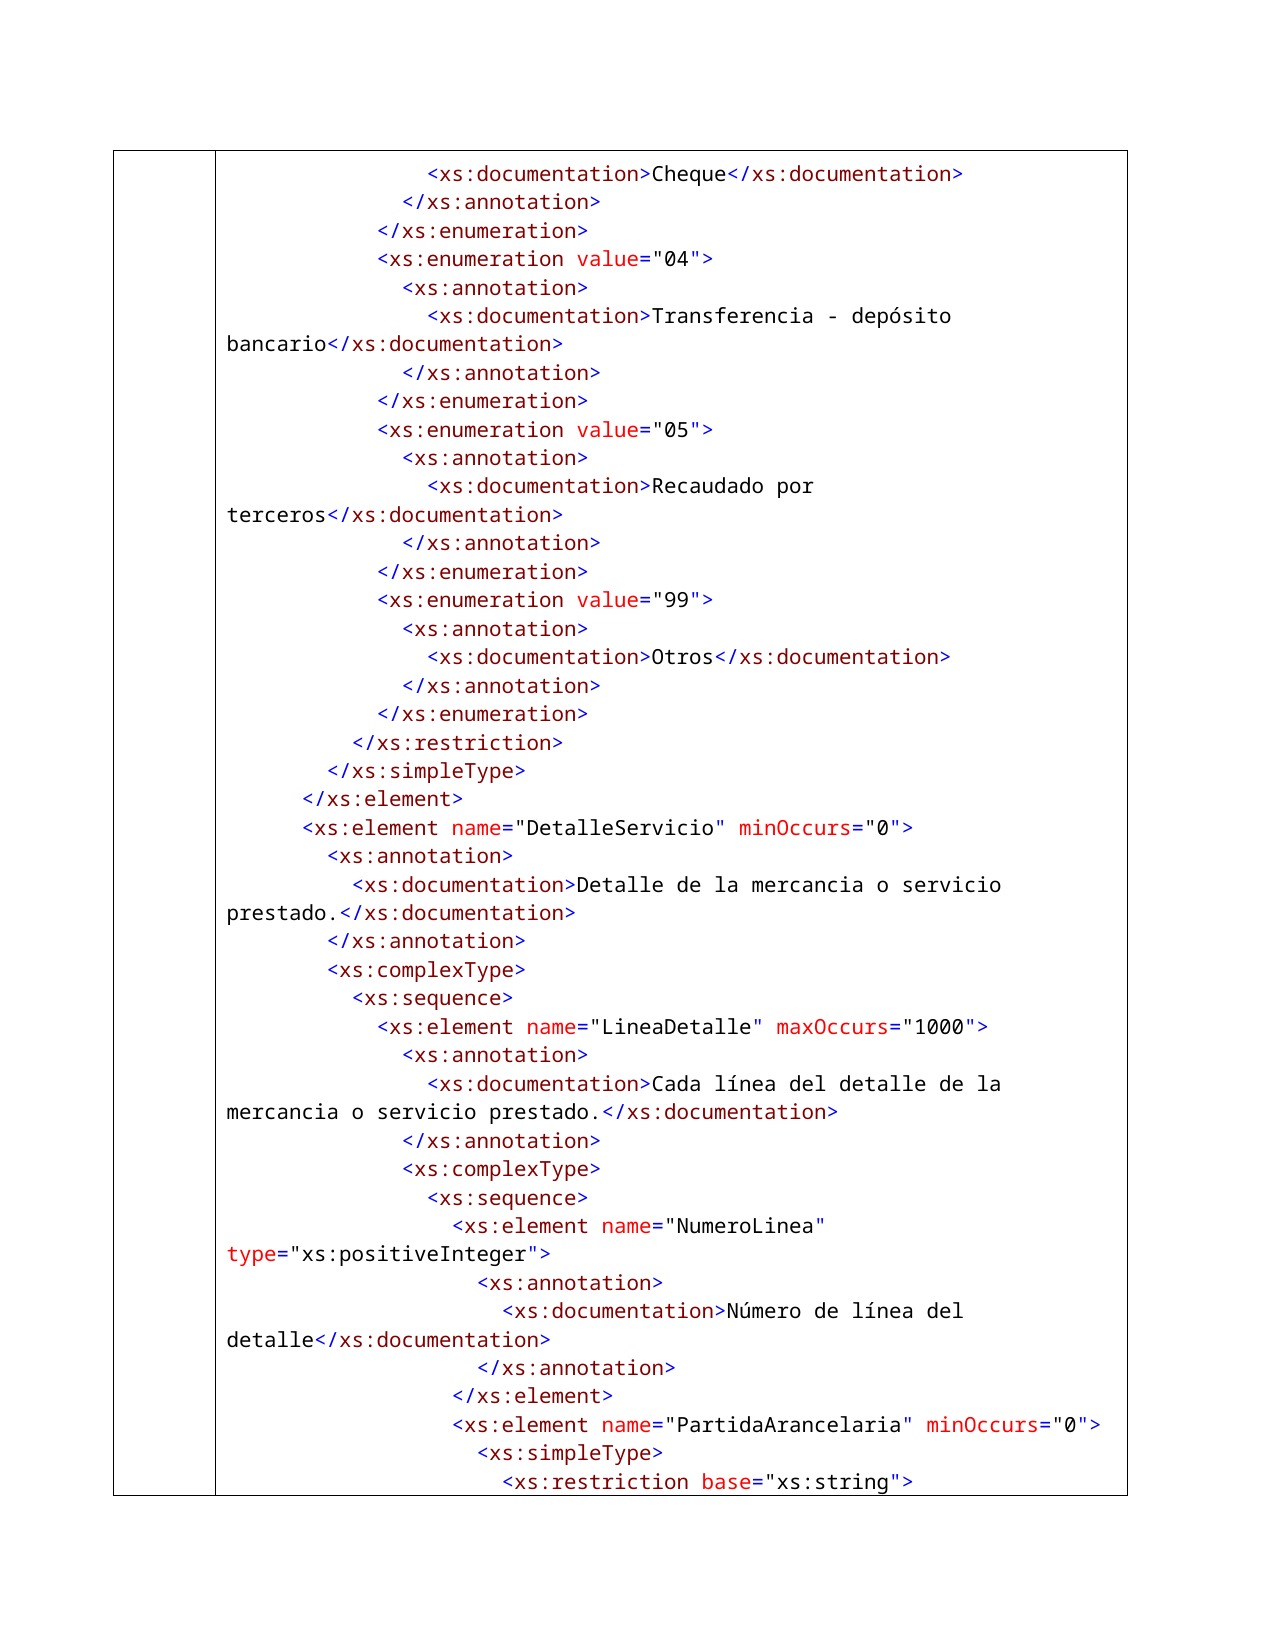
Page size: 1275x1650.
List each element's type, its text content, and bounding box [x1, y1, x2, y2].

table_cell [114, 151, 215, 1495]
table_cell <xs:documentation>Cheque</xs:documentation> </xs:annotation> </xs:enumeration> <xs:enumeration value="04"> <xs:annotation> <xs:documentation>Transferencia - depósito bancario</xs:documentation> </xs:annotation> </xs:enumeration> <xs:enumeration value="05"> <xs:annotation> <xs:documentation>Recaudado por terceros</xs:documentation> </xs:annotation> </xs:enumeration> <xs:enumeration value="99"> <xs:annotation> <xs:documentation>Otros</xs:documentation> </xs:annotation> </xs:enumeration> </xs:restriction> </xs:simpleType> </xs:element> <xs:element name="DetalleServicio" minOccurs="0"> <xs:annotation> <xs:documentation>Detalle de la mercancia o servicio prestado.</xs:documentation> </xs:annotation> <xs:complexType> <xs:sequence> <xs:element name="LineaDetalle" maxOccurs="1000"> <xs:annotation> <xs:documentation>Cada línea del detalle de la mercancia o servicio prestado.</xs:documentation> </xs:annotation> <xs:complexType> <xs:sequence> <xs:element name="NumeroLinea" type="xs:positiveInteger"> <xs:annotation> <xs:documentation>Número de línea del detalle</xs:documentation> </xs:annotation> </xs:element> <xs:element name="PartidaArancelaria" minOccurs="0"> <xs:simpleType> <xs:restriction base="xs:string"> [216, 151, 1127, 1495]
